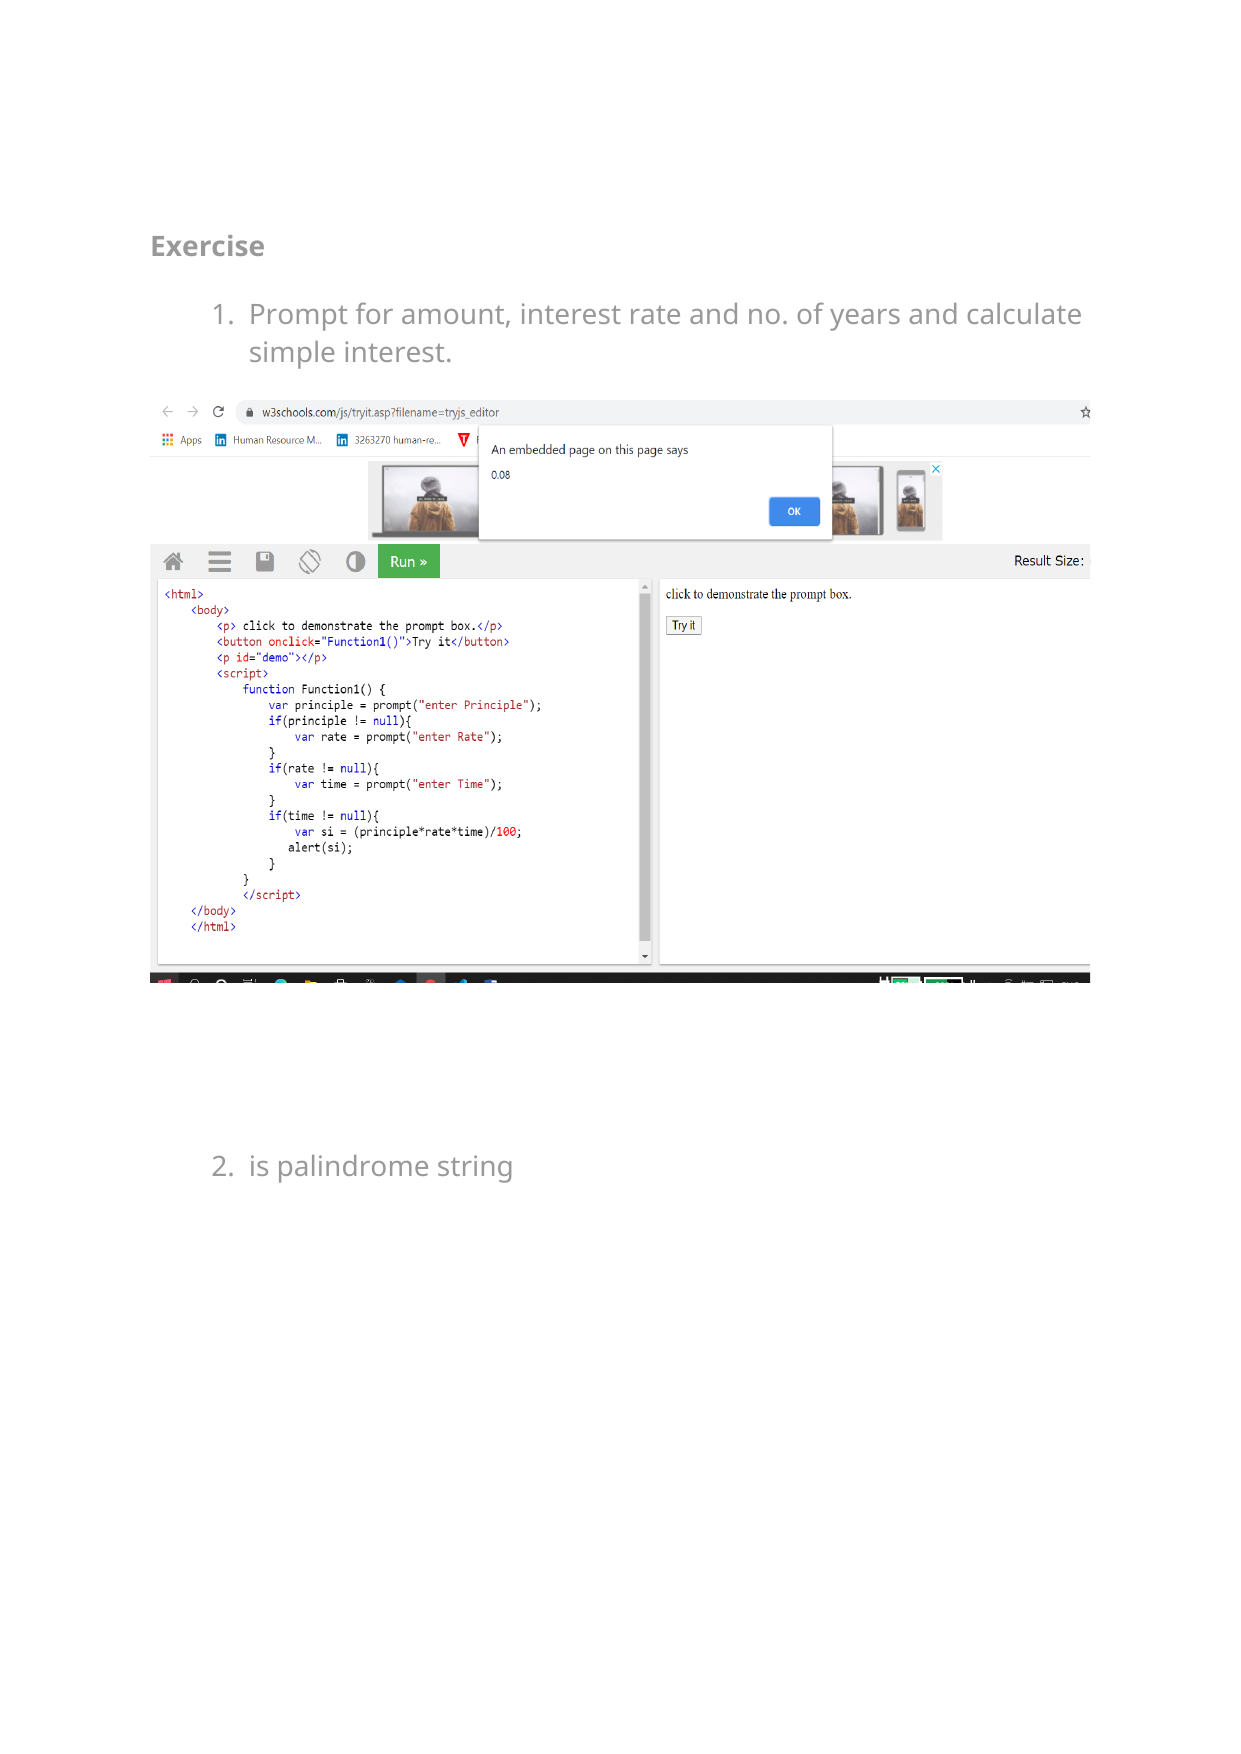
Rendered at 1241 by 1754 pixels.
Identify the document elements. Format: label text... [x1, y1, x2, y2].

table_header Exercise Prompt for amount, interest rate and no. of years and calculate simple interest. is palindrome string Area of circle Copy information of one object to another and log it to console. create a list of objects of Employee with info as follow : Name, age, salary ,DOB filter all employees with salary greater than 5000 group employee on the basis of their age fetch employees with salary less than 1000 and age greater than 20. Then give them an increment 5 times their salary. [150, 150, 1090, 400]
table_header Exercise Prompt for amount, interest rate and no. of years and calculate simple interest. is palindrome string Area of circle Copy information of one object to another and log it to console. create a list of objects of Employee with info as follow : Name, age, salary ,DOB filter all employees with salary greater than 5000 group employee on the basis of their age fetch employees with salary less than 1000 and age greater than 20. Then give them an increment 5 times their salary. [150, 983, 1090, 1214]
picture [150, 400, 1091, 983]
